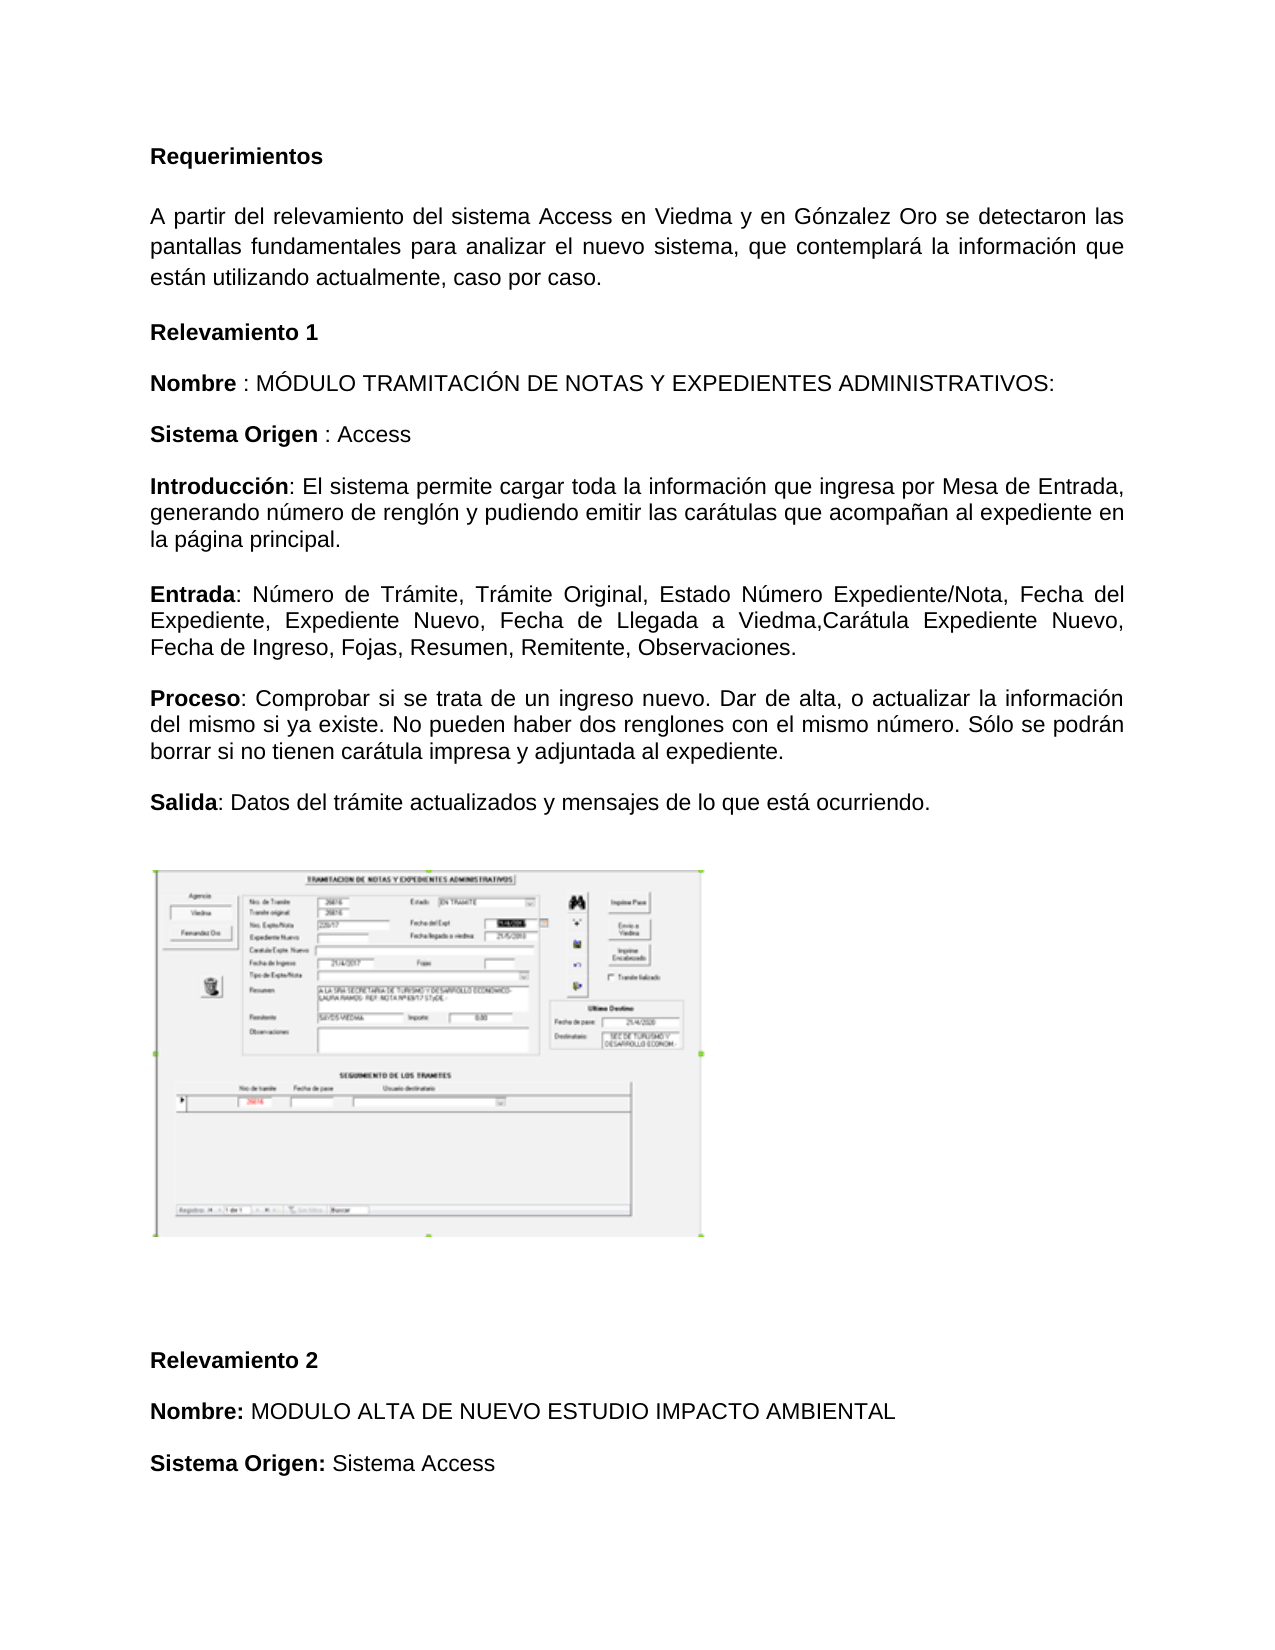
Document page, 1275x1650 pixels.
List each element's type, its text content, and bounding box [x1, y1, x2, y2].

text Nombre : MÓDULO TRAMITACIÓN DE NOTAS Y EXPEDIENTES ADMINISTRATIVOS: [150, 370, 1125, 396]
picture [150, 870, 708, 1237]
text Sistema Origen : Access [150, 421, 1125, 448]
text Salida: Datos del trámite actualizados y mensajes de lo que está ocurriendo. [150, 789, 1125, 816]
text Requerimientos [150, 143, 1125, 169]
text A partir del relevamiento del sistema Access en Viedma y en Gónzalez Oro se detectaron las pantallas fundamentales para analizar el nuevo sistema, que contemplará la información que están utilizando actualmente, caso por caso. [150, 203, 1125, 290]
text Introducción: El sistema permite cargar toda la información que ingresa por Mesa de Entrada, generando número de renglón y pudiendo emitir las carátulas que acompañan al expediente en la página principal. [150, 473, 1125, 552]
text Relevamiento 2 [150, 1347, 1125, 1373]
text Relevamiento 1 [150, 319, 1125, 345]
text Proceso: Comprobar si se trata de un ingreso nuevo. Dar de alta, o actualizar la información del mismo si ya existe. No pueden haber dos renglones con el mismo número. Sólo se podrán borrar si no tienen carátula impresa y adjuntada al expediente. [150, 685, 1125, 764]
text Sistema Origen: Sistema Access [150, 1449, 1125, 1476]
text Nombre: MODULO ALTA DE NUEVO ESTUDIO IMPACTO AMBIENTAL [150, 1398, 1125, 1424]
text Entrada: Número de Trámite, Trámite Original, Estado Número Expediente/Nota, Fecha del Expediente, Expediente Nuevo, Fecha de Llegada a Viedma,Carátula Expediente Nuevo, Fecha de Ingreso, Fojas, Resumen, Remitente, Observaciones. [150, 581, 1125, 660]
